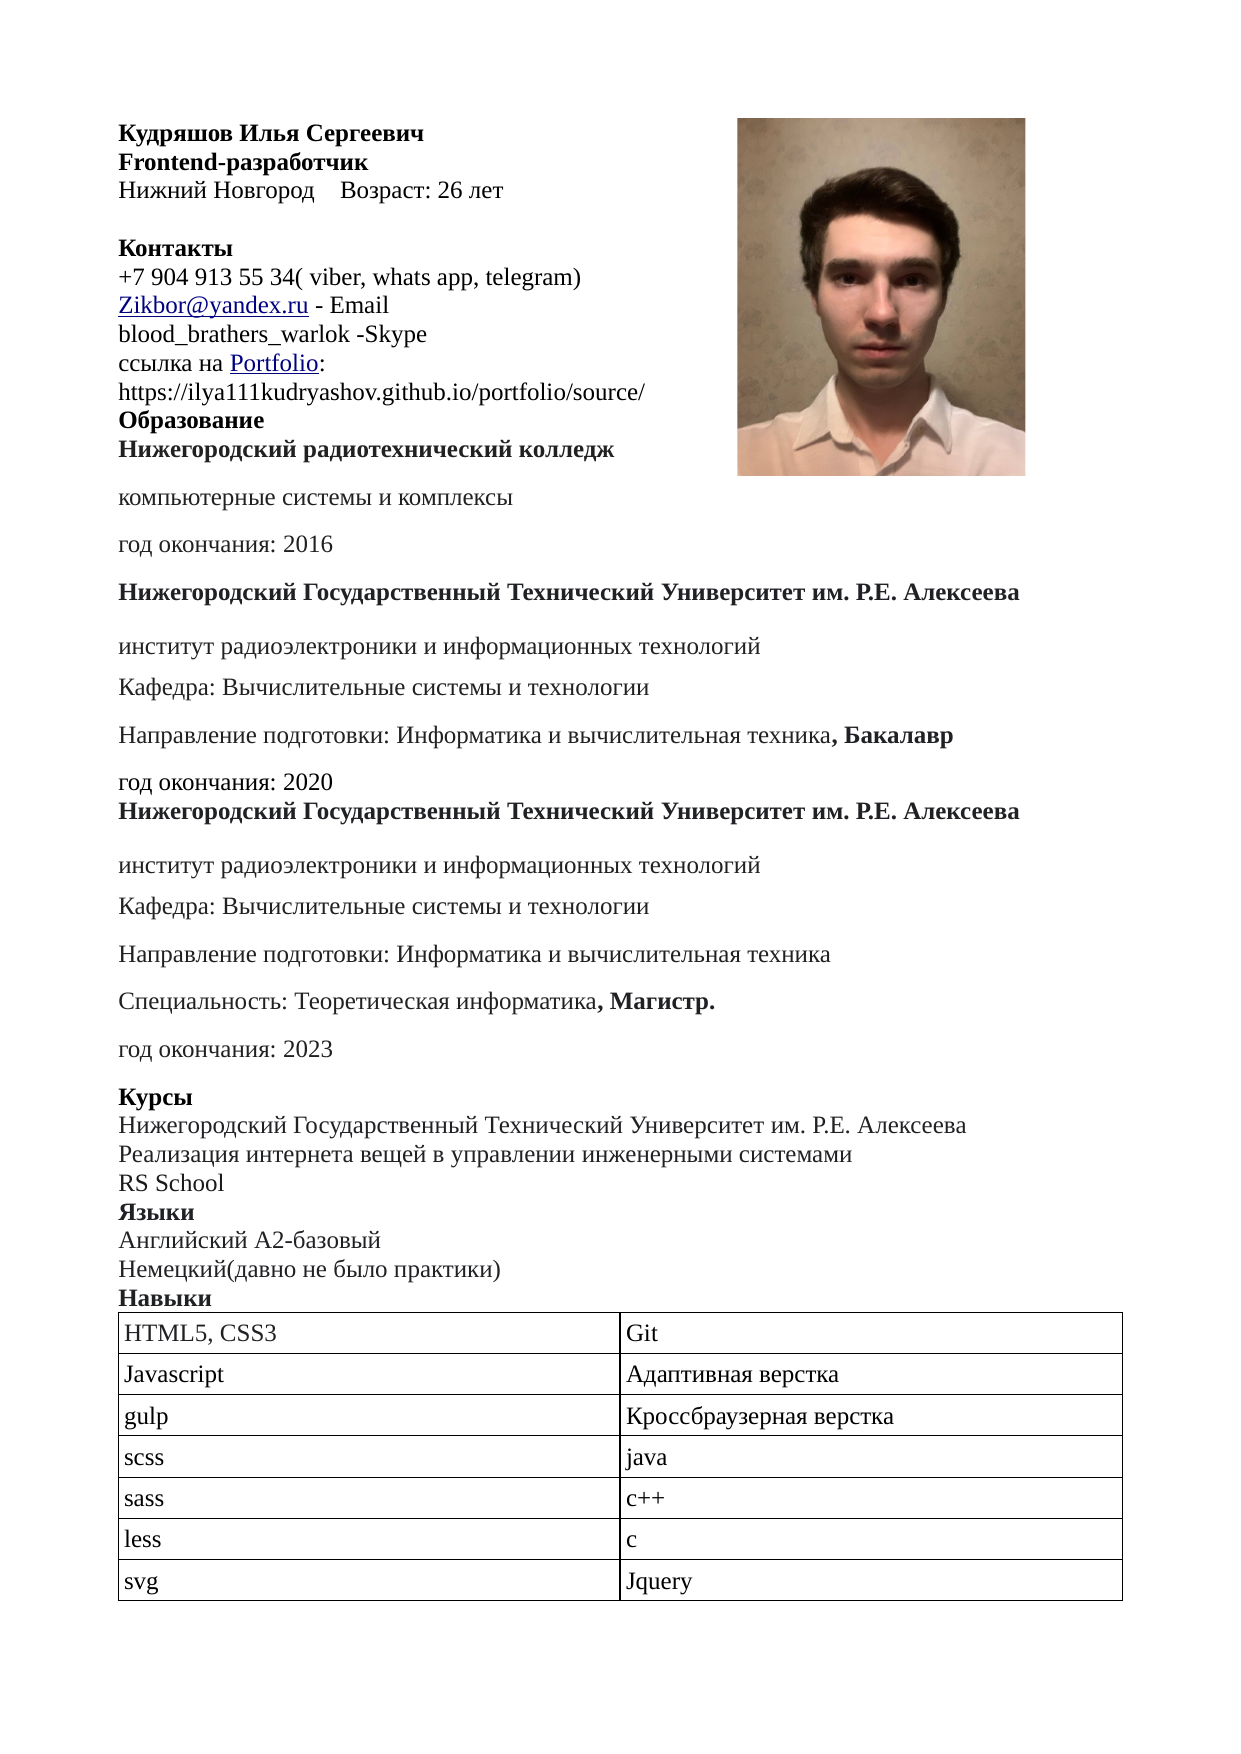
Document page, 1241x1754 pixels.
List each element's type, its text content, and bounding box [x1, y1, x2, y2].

text Нижегородский радиотехнический колледж [118, 434, 737, 463]
text Кудряшов Илья Сергеевич [118, 118, 737, 147]
text ссылка на Portfolio: [118, 348, 737, 377]
text Специальность: Теоретическая информатика, Магистр. [118, 986, 1122, 1015]
text [1026, 319, 1122, 348]
text Курсы [118, 1082, 1122, 1110]
text Направление подготовки: Информатика и вычислительная техника, Бакалавр [118, 720, 1122, 748]
text Навыки [118, 1283, 1122, 1312]
subtitle институт радиоэлектроники и информационных технологий [118, 631, 1122, 660]
text [1026, 147, 1122, 176]
text Языки [118, 1197, 1122, 1225]
text Контакты [118, 233, 737, 262]
text [1026, 434, 1122, 463]
text Немецкий(давно не было практики) [118, 1254, 1122, 1283]
text Реализация интернета вещей в управлении инженерными системами [118, 1139, 1122, 1168]
table_cell less [119, 1519, 619, 1559]
text Кафедра: Вычислительные системы и технологии [118, 891, 1122, 920]
table_cell scss [119, 1436, 619, 1477]
table_cell c++ [621, 1478, 1122, 1518]
text Кафедра: Вычислительные системы и технологии [118, 672, 1122, 701]
subtitle институт радиоэлектроники и информационных технологий [118, 850, 1122, 879]
table_header Git [621, 1313, 1122, 1353]
table_cell Javascript [119, 1354, 619, 1394]
text https://ilya111kudryashov.github.io/portfolio/source/ [118, 377, 737, 406]
table_header HTML5, CSS3 [119, 1313, 619, 1353]
text [1026, 262, 1122, 319]
table_cell Jquery [621, 1560, 1122, 1600]
table_cell c [621, 1519, 1122, 1559]
text Frontend-разработчик [118, 147, 737, 176]
text Нижегородский Государственный Технический Университет им. Р.Е. Алексеева [118, 1110, 1122, 1139]
text Направление подготовки: Информатика и вычислительная техника [118, 939, 1122, 967]
text Нижегородский Государственный Технический Университет им. Р.Е. Алексеева [118, 577, 1122, 606]
text [1026, 118, 1122, 147]
text Нижегородский Государственный Технический Университет им. Р.Е. Алексеева [118, 796, 1122, 825]
table_cell Кроссбраузерная верстка [621, 1395, 1122, 1435]
text [1026, 406, 1122, 434]
text [1026, 377, 1122, 406]
table_cell java [621, 1436, 1122, 1477]
table_cell Адаптивная верстка [621, 1354, 1122, 1394]
text Нижний Новгород Возраст: 26 лет [118, 176, 737, 204]
text [1026, 233, 1122, 262]
table_cell gulp [119, 1395, 619, 1435]
text RS School [118, 1168, 1122, 1197]
table_cell sass [119, 1478, 619, 1518]
text компьютерные системы и комплексы [118, 482, 1122, 511]
text год окончания: 2023 [118, 1034, 1122, 1063]
text blood_brathers_warlok -Skype [118, 319, 737, 348]
text год окончания: 2016 [118, 529, 1122, 558]
text Английский А2-базовый [118, 1225, 1122, 1254]
text [1026, 348, 1122, 377]
text год окончания: 2020 [118, 767, 1122, 796]
text +7 904 913 55 34( viber, whats app, telegram) Zikbor@yandex.ru - Email [118, 262, 737, 319]
text [1026, 176, 1122, 204]
table_cell svg [119, 1560, 619, 1600]
picture [737, 118, 1026, 476]
text Образование [118, 406, 737, 434]
